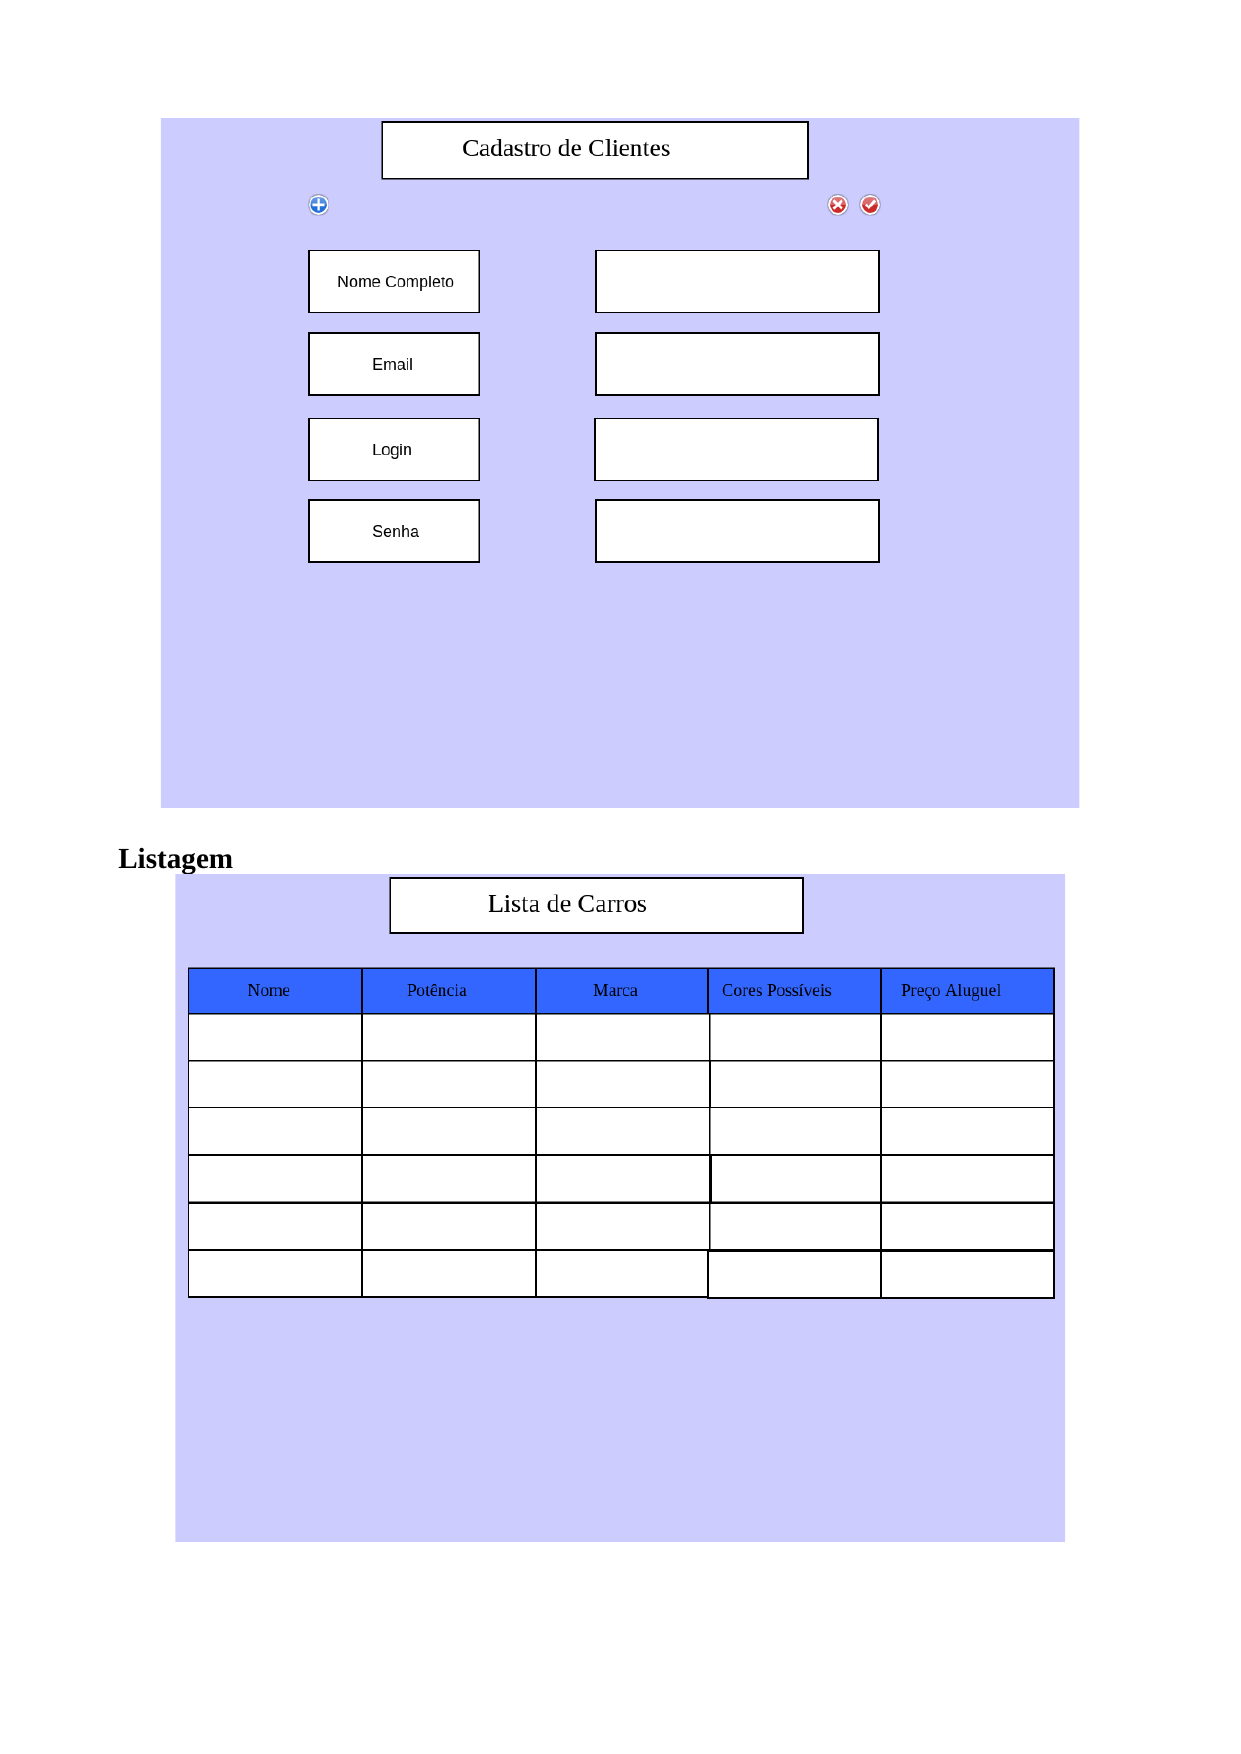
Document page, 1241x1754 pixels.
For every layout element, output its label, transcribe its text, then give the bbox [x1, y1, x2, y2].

picture [160, 118, 1080, 808]
list Listagem [118, 841, 1122, 874]
picture [175, 874, 1065, 1542]
